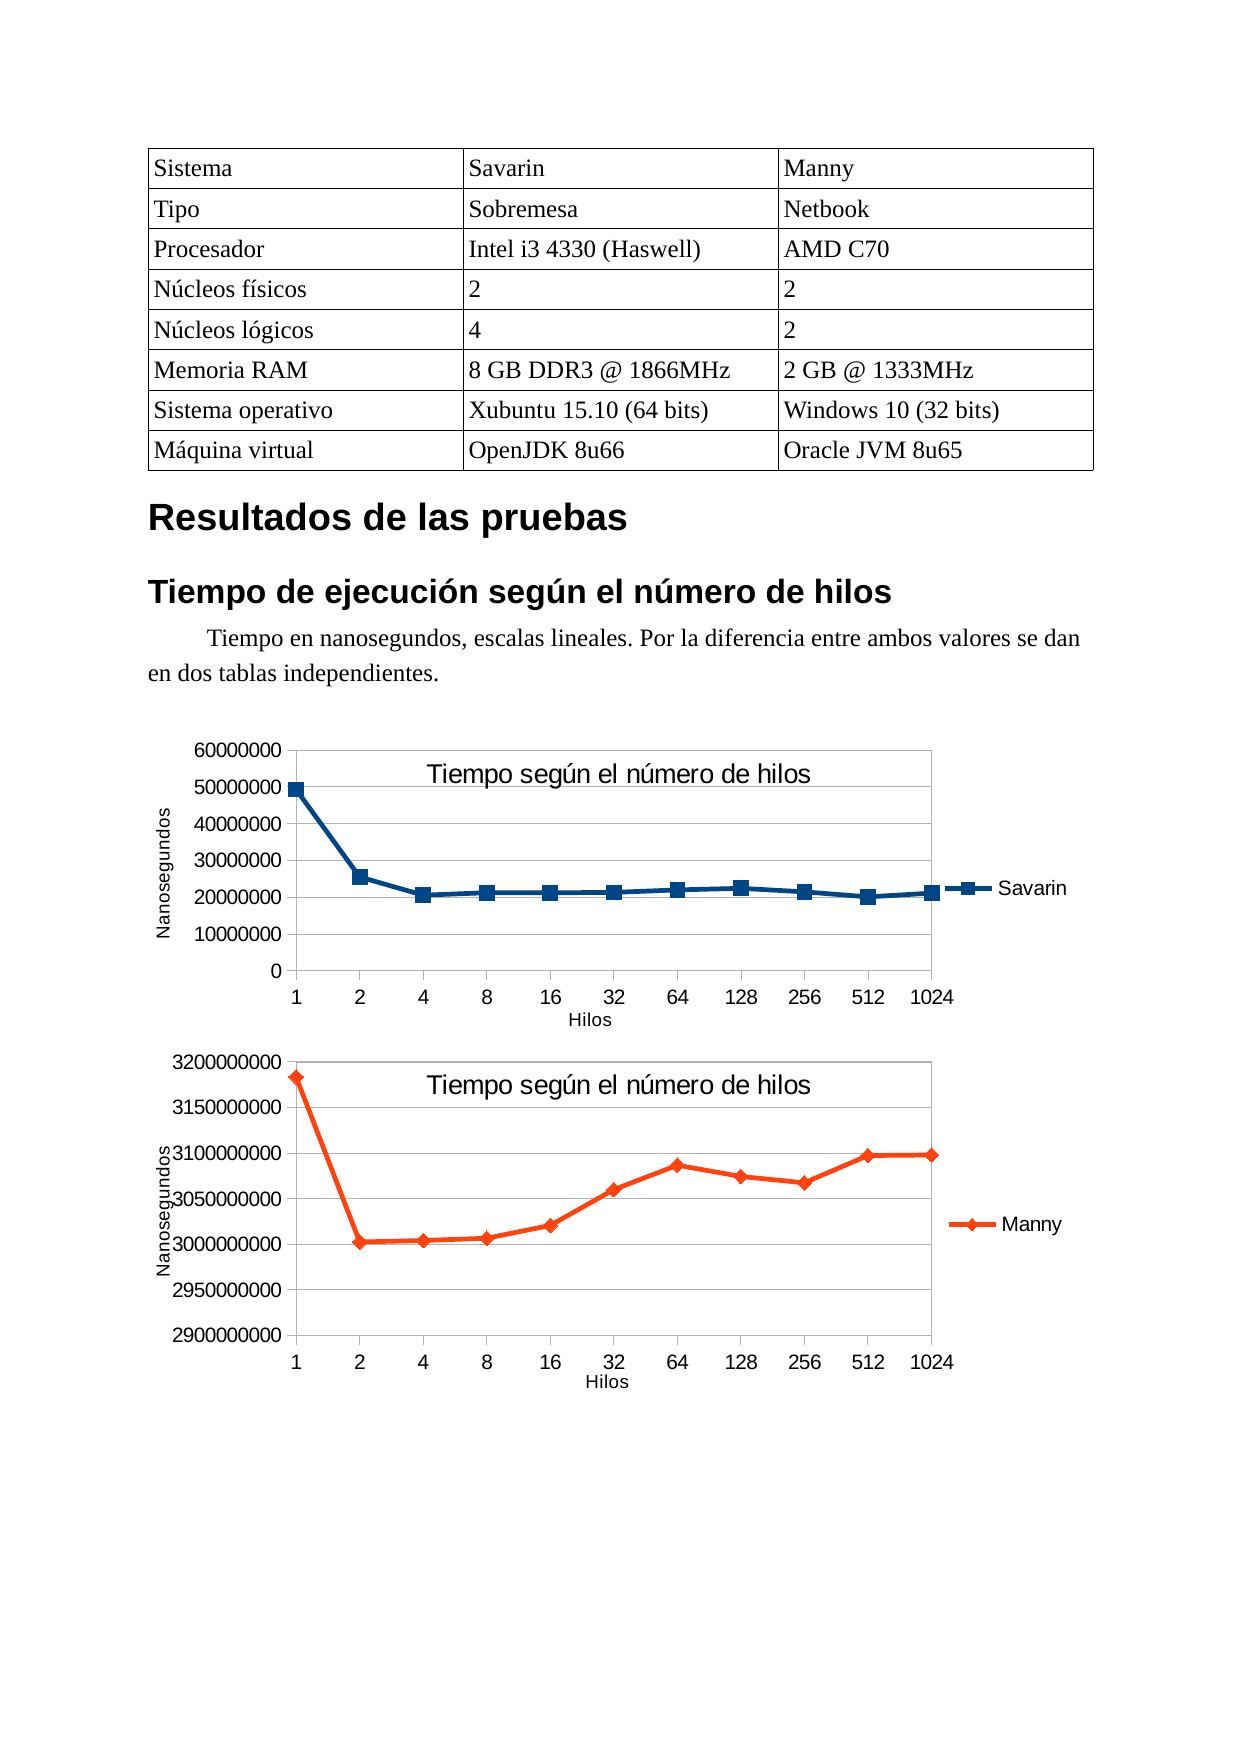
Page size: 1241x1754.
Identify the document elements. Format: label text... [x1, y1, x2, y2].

table_header Savarin [464, 149, 778, 188]
table_cell 8 GB DDR3 @ 1866MHz [464, 350, 778, 389]
table_cell Memoria RAM [149, 350, 463, 389]
table_cell Núcleos físicos [149, 270, 463, 309]
table_cell 4 [464, 310, 778, 349]
table_cell Oracle JVM 8u65 [779, 431, 1093, 470]
table_cell Sobremesa [464, 189, 778, 228]
table_cell Núcleos lógicos [149, 310, 463, 349]
subtitle Tiempo de ejecución según el número de hilos [148, 572, 1093, 611]
table_cell Sistema operativo [149, 391, 463, 430]
table_cell OpenJDK 8u66 [464, 431, 778, 470]
table_cell Xubuntu 15.10 (64 bits) [464, 391, 778, 430]
table_cell Procesador [149, 229, 463, 268]
table_cell Netbook [779, 189, 1093, 228]
table_cell 2 [779, 270, 1093, 309]
table_cell 2 [779, 310, 1093, 349]
table_cell Windows 10 (32 bits) [779, 391, 1093, 430]
text Tiempo en nanosegundos, escalas lineales. Por la diferencia entre ambos valores se dan en dos tablas independientes. [148, 623, 1093, 687]
table_header Manny [779, 149, 1093, 188]
table_cell 2 [464, 270, 778, 309]
table_cell 2 GB @ 1333MHz [779, 350, 1093, 389]
table_cell AMD C70 [779, 229, 1093, 268]
subtitle Resultados de las pruebas [148, 495, 1093, 539]
table_cell Tipo [149, 189, 463, 228]
table_cell Máquina virtual [149, 431, 463, 470]
table_cell Intel i3 4330 (Haswell) [464, 229, 778, 268]
table_header Sistema [149, 149, 463, 188]
